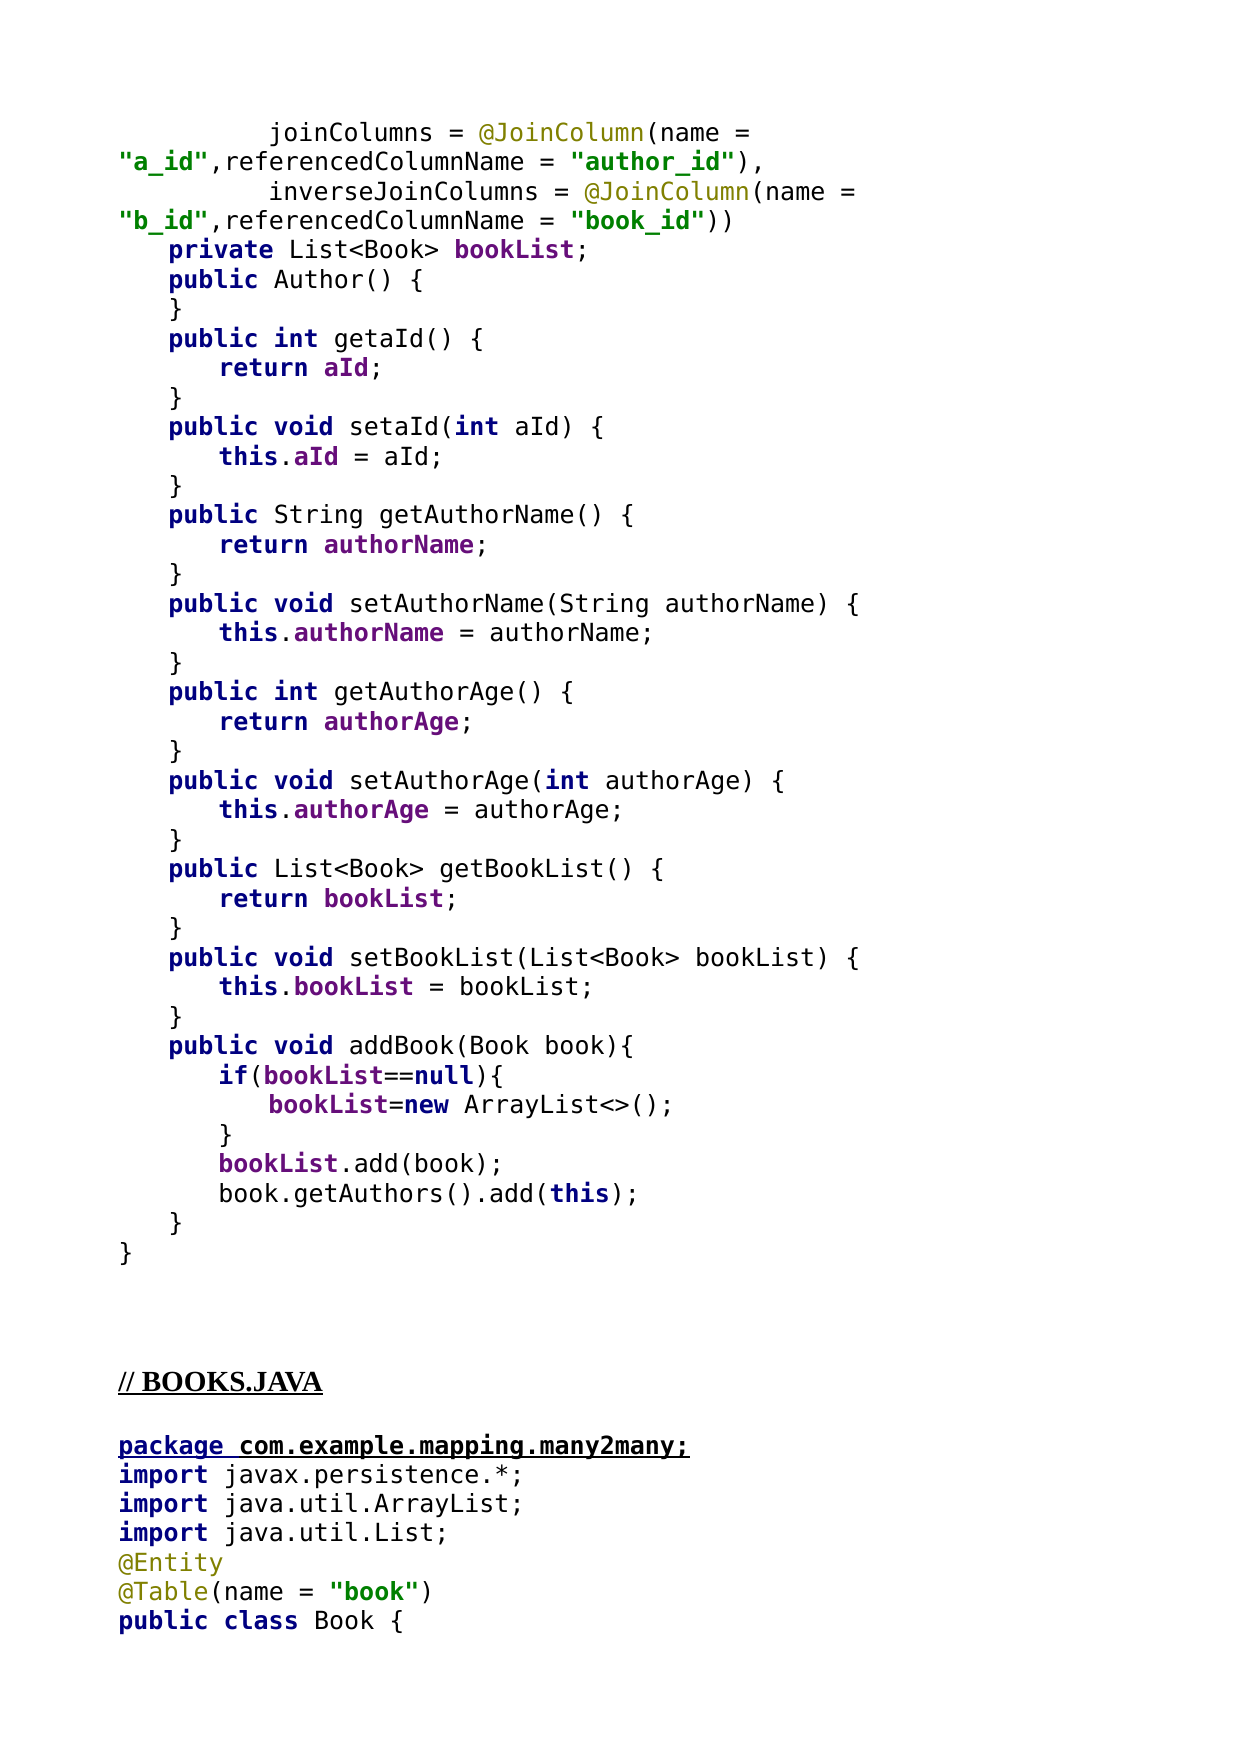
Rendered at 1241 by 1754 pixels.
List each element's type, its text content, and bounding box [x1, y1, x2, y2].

text if(bookList==null){ [118, 1061, 1122, 1090]
text this.aId = aId; [118, 442, 1122, 471]
text } [118, 1238, 1122, 1267]
text joinColumns = @JoinColumn(name = "a_id",referencedColumnName = "author_id"), [118, 118, 1122, 177]
text } [118, 560, 1122, 589]
text import javax.persistence.*; [118, 1460, 1122, 1489]
text return authorName; [118, 530, 1122, 560]
text return bookList; [118, 884, 1122, 913]
text bookList=new ArrayList<>(); [118, 1090, 1122, 1120]
text private List<Book> bookList; [118, 235, 1122, 265]
text public class Book { [118, 1606, 1122, 1635]
text } [118, 825, 1122, 854]
text public void setBookList(List<Book> bookList) { [118, 943, 1122, 972]
text return aId; [118, 353, 1122, 383]
text public void setAuthorName(String authorName) { [118, 589, 1122, 619]
text public int getAuthorAge() { [118, 678, 1122, 707]
text } [118, 1002, 1122, 1031]
text public String getAuthorName() { [118, 501, 1122, 530]
text } [118, 383, 1122, 412]
text this.bookList = bookList; [118, 972, 1122, 1002]
text public void addBook(Book book){ [118, 1031, 1122, 1061]
text } [118, 648, 1122, 678]
text } [118, 913, 1122, 943]
text public List<Book> getBookList() { [118, 854, 1122, 884]
text } [118, 737, 1122, 766]
text return authorAge; [118, 707, 1122, 737]
text this.authorAge = authorAge; [118, 796, 1122, 825]
text bookList.add(book); [118, 1149, 1122, 1179]
text } [118, 471, 1122, 501]
text import java.util.List; [118, 1519, 1122, 1548]
text } [118, 1208, 1122, 1238]
text public int getaId() { [118, 324, 1122, 353]
text import java.util.ArrayList; [118, 1489, 1122, 1519]
text package com.example.mapping.many2many; [118, 1431, 1122, 1460]
text this.authorName = authorName; [118, 619, 1122, 648]
text public Author() { [118, 265, 1122, 294]
text public void setaId(int aId) { [118, 412, 1122, 442]
text book.getAuthors().add(this); [118, 1179, 1122, 1208]
text } [118, 294, 1122, 324]
text @Entity [118, 1548, 1122, 1577]
text inverseJoinColumns = @JoinColumn(name = "b_id",referencedColumnName = "book_id")) [118, 177, 1122, 235]
text // BOOKS.JAVA [118, 1364, 1122, 1398]
text public void setAuthorAge(int authorAge) { [118, 766, 1122, 796]
text } [118, 1120, 1122, 1149]
text @Table(name = "book") [118, 1577, 1122, 1606]
